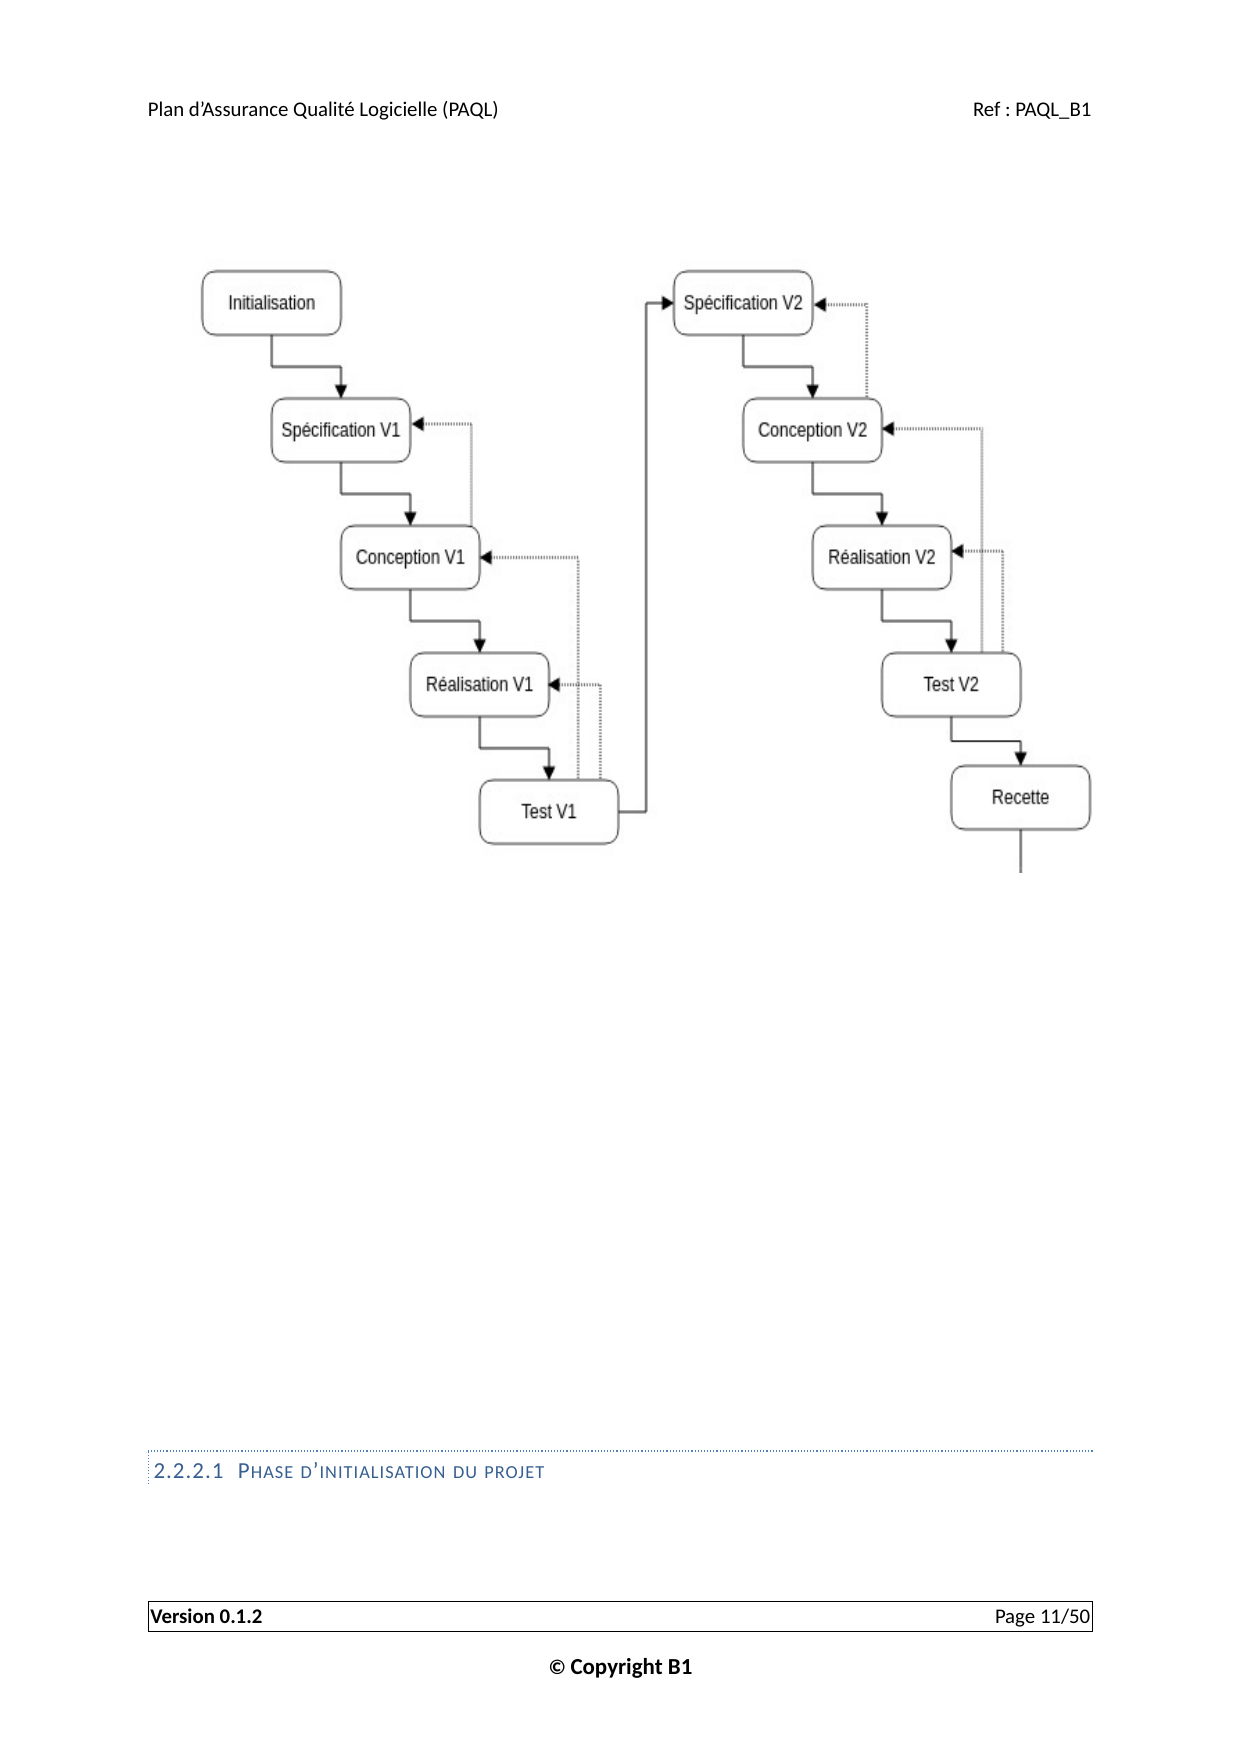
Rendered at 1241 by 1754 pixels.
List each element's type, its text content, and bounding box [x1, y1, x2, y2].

list Phase d’initialisation du projet [148, 1450, 1093, 1484]
